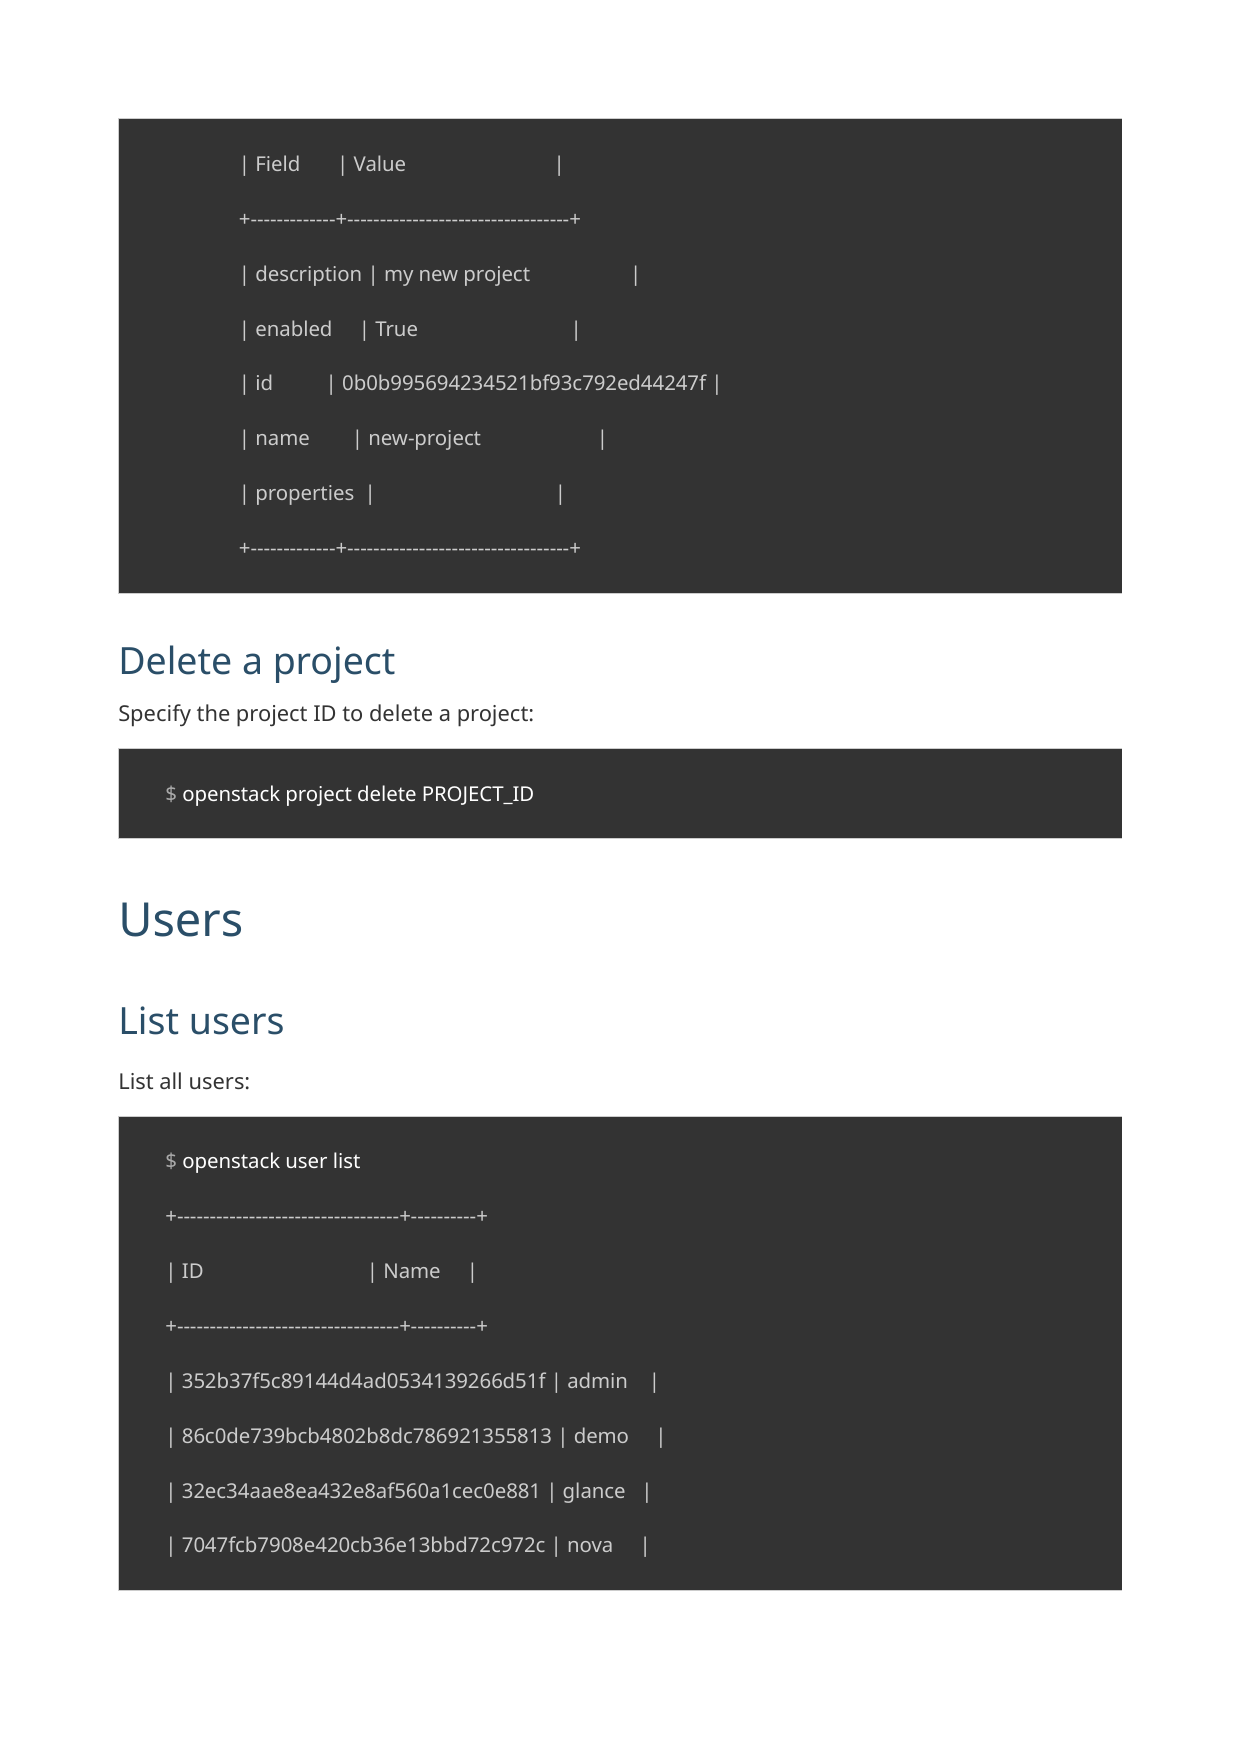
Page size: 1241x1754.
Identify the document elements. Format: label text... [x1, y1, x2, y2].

text | 86c0de739bcb4802b8dc786921355813 | demo | [119, 1390, 1122, 1445]
list | Field | Value | [119, 119, 1122, 173]
list | id | 0b0b995694234521bf93c792ed44247f | [119, 338, 1122, 393]
list | properties | | [119, 447, 1122, 502]
text +----------------------------------+----------+ [119, 1170, 1122, 1225]
text $ openstack project delete PROJECT_ID [119, 749, 1122, 838]
list +-------------+----------------------------------+ [119, 173, 1122, 228]
text | 7047fcb7908e420cb36e13bbd72c972c | nova | [119, 1500, 1122, 1590]
text List all users: [118, 1066, 1122, 1096]
list | enabled | True | [119, 283, 1122, 338]
text Specify the project ID to delete a project: [118, 698, 1122, 728]
list | description | my new project | [119, 228, 1122, 283]
text | ID | Name | [119, 1225, 1122, 1280]
list | name | new-project | [119, 393, 1122, 447]
text $ openstack user list [119, 1117, 1122, 1170]
subtitle List users¶ [118, 994, 1122, 1045]
text | 352b37f5c89144d4ad0534139266d51f | admin | [119, 1335, 1122, 1390]
subtitle Users¶ [118, 886, 1122, 950]
subtitle Delete a project¶ [118, 634, 1122, 686]
text | 32ec34aae8ea432e8af560a1cec0e881 | glance | [119, 1445, 1122, 1500]
list +-------------+----------------------------------+ [119, 502, 1122, 593]
text +----------------------------------+----------+ [119, 1280, 1122, 1335]
